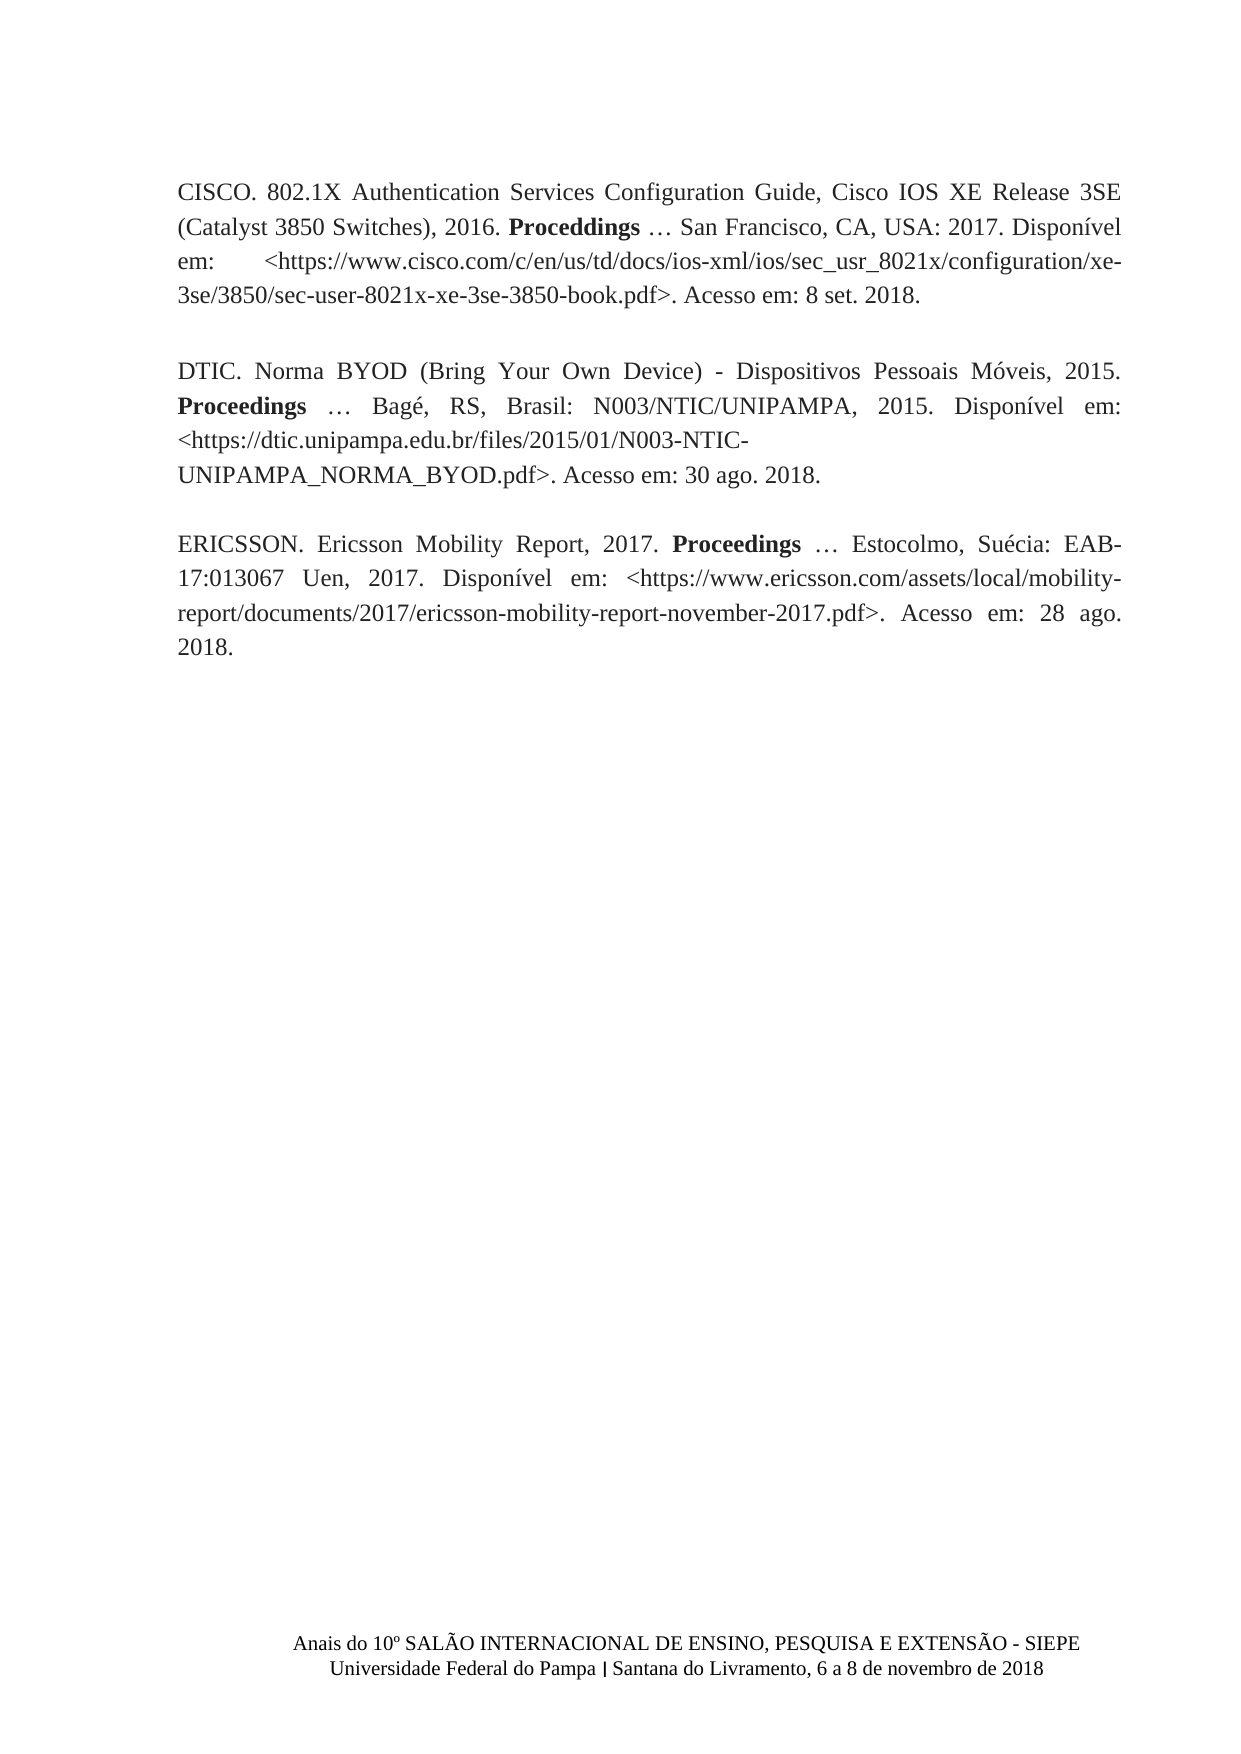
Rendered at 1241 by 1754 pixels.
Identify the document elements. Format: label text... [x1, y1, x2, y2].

text CISCO. 802.1X Authentication Services Configuration Guide, Cisco IOS XE Release 3SE (Catalyst 3850 Switches), 2016. Proceddings … San Francisco, CA, USA: 2017. Disponível em: <https://www.cisco.com/c/en/us/td/docs/ios-xml/ios/sec_usr_8021x/configuration/xe-3se/3850/sec-user-8021x-xe-3se-3850-book.pdf>. Acesso em: 8 set. 2018. [177, 177, 1122, 309]
text ERICSSON. Ericsson Mobility Report, 2017. Proceedings … Estocolmo, Suécia: EAB-17:013067 Uen, 2017. Disponível em: <https://www.ericsson.com/assets/local/mobility-report/documents/2017/ericsson-mobility-report-november-2017.pdf>. Acesso em: 28 ago. 2018. [177, 529, 1122, 661]
text DTIC. Norma BYOD (Bring Your Own Device) - Dispositivos Pessoais Móveis, 2015. Proceedings … Bagé, RS, Brasil: N003/NTIC/UNIPAMPA, 2015. Disponível em: <https://dtic.unipampa.edu.br/files/2015/01/N003-NTIC-UNIPAMPA_NORMA_BYOD.pdf>. Acesso em: 30 ago. 2018. [177, 356, 1122, 488]
